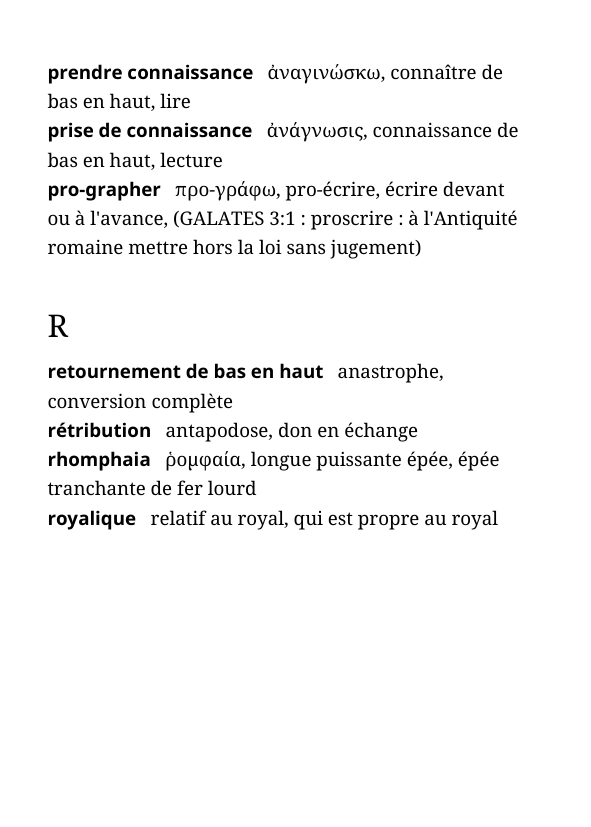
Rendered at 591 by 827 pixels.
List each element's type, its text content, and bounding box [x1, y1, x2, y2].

text prendre connaissance ἀναγινώσκω, connaître de bas en haut, lire [47, 59, 526, 114]
text rhomphaia ῥομφαία, longue puissante épée, épée tranchante de fer lourd [47, 446, 526, 501]
text retournement de bas en haut anastrophe, conversion complète [47, 359, 526, 413]
text pro-grapher προ-γράφω, pro-écrire, écrire devant ou à l'avance, (GALATES 3:1 : proscrire : à l'Antiquité romaine mettre hors la loi sans jugement) [47, 176, 526, 260]
text royalique relatif au royal, qui est propre au royal [47, 505, 526, 531]
text rétribution antapodose, don en échange [47, 417, 526, 443]
subtitle R [47, 303, 526, 346]
text prise de connaissance ἀνάγνωσις, connaissance de bas en haut, lecture [47, 118, 526, 172]
